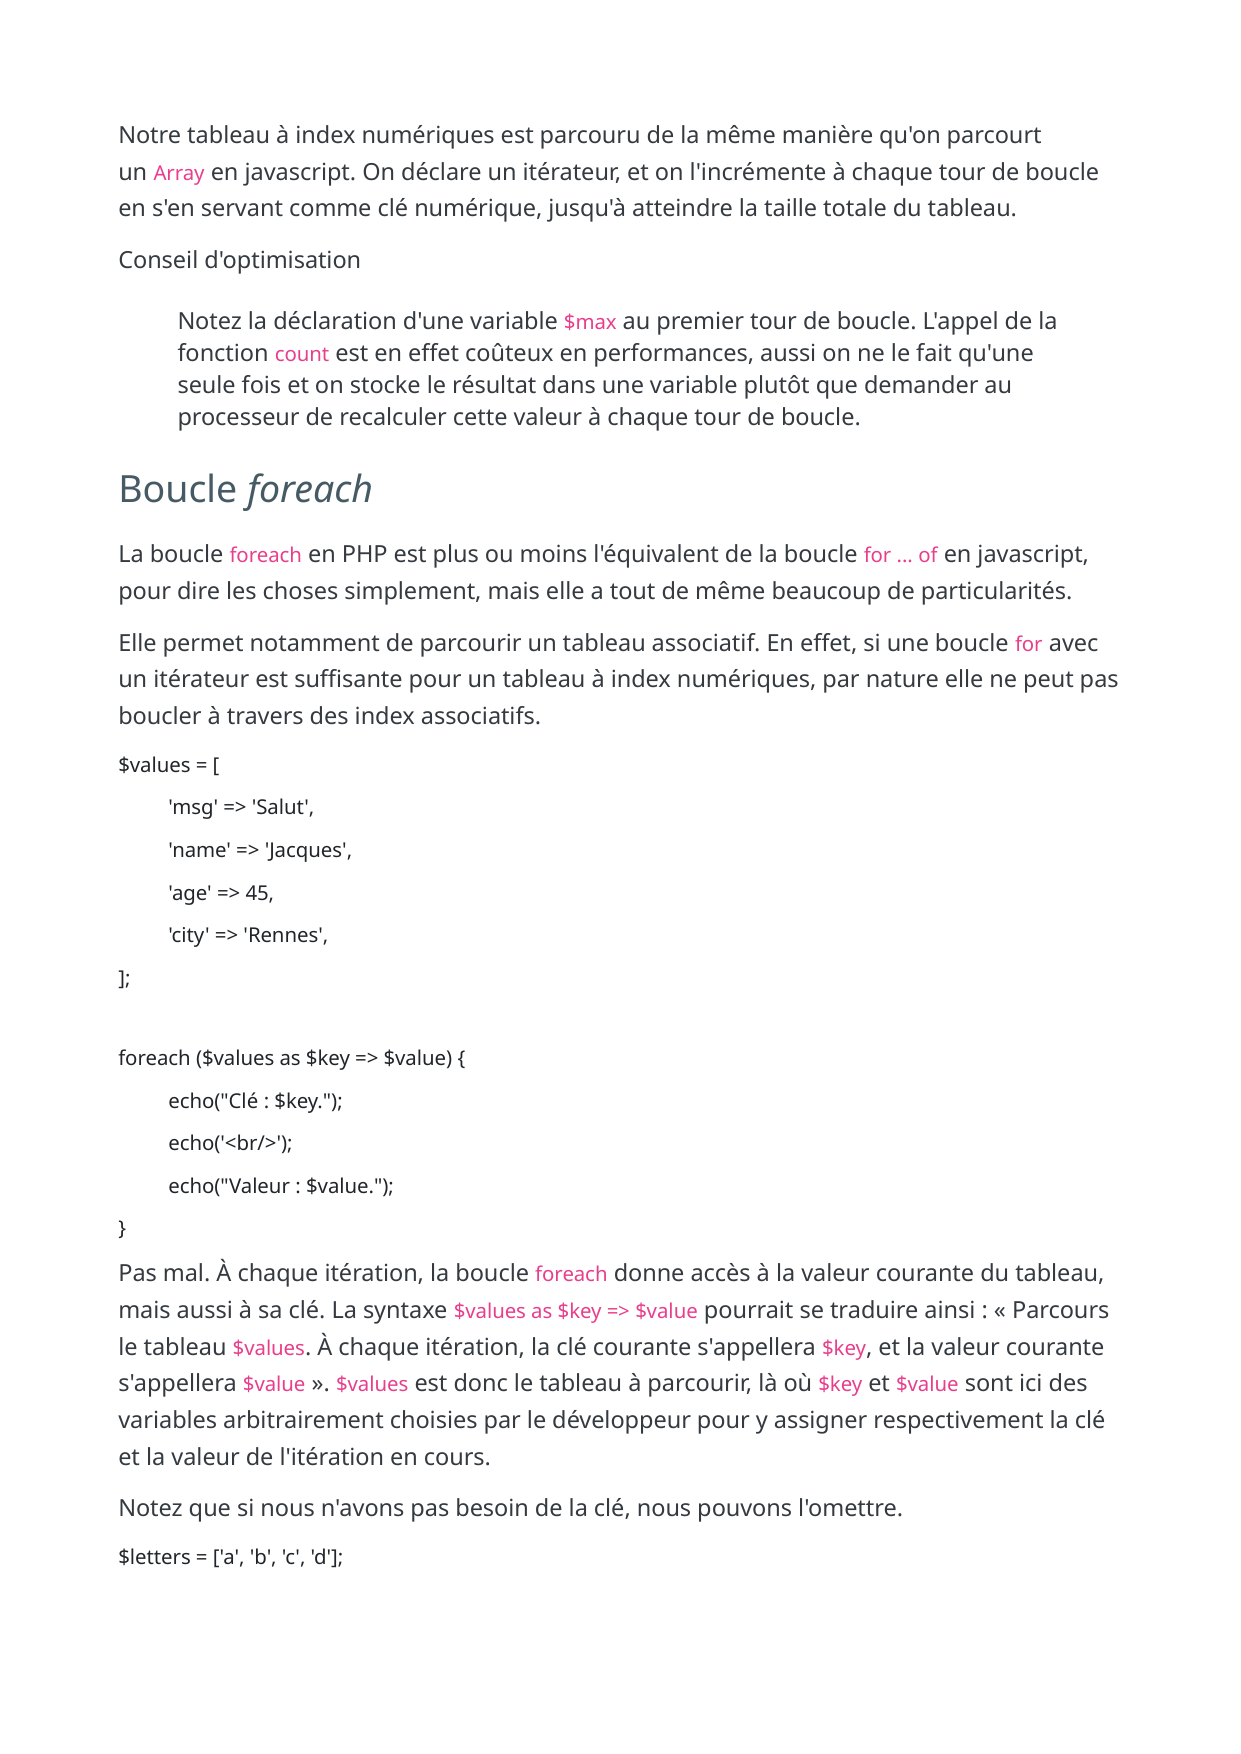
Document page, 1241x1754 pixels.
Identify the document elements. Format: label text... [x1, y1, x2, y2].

subtitle Boucle foreach [118, 462, 1122, 513]
text echo("Clé : $key."); [118, 1086, 1122, 1114]
text $values = [ [118, 751, 1122, 778]
text echo('<br/>'); [118, 1129, 1122, 1157]
text foreach ($values as $key => $value) { [118, 1044, 1122, 1072]
text 'name' => 'Jacques', [118, 836, 1122, 864]
text 'city' => 'Rennes', [118, 921, 1122, 949]
text La boucle foreach en PHP est plus ou moins l'équivalent de la boucle for ... of en javascript, pour dire les choses simplement, mais elle a tout de même beaucoup de particularités. [118, 538, 1122, 606]
text Conseil d'optimisation [118, 243, 1122, 275]
text echo("Valeur : $value."); [118, 1171, 1122, 1199]
text 'msg' => 'Salut', [118, 793, 1122, 821]
text Pas mal. À chaque itération, la boucle foreach donne accès à la valeur courante du tableau, mais aussi à sa clé. La syntaxe $values as $key => $value pourrait se traduire ainsi : « Parcours le tableau $values. À chaque itération, la clé courante s'appellera $key, et la valeur courante s'appellera $value ». $values est donc le tableau à parcourir, là où $key et $value sont ici des variables arbitrairement choisies par le développeur pour y assigner respectivement la clé et la valeur de l'itération en cours. [118, 1256, 1122, 1472]
text Notez que si nous n'avons pas besoin de la clé, nous pouvons l'omettre. [118, 1492, 1122, 1523]
text Elle permet notamment de parcourir un tableau associatif. En effet, si une boucle for avec un itérateur est suffisante pour un tableau à index numériques, par nature elle ne peut pas boucler à travers des index associatifs. [118, 626, 1122, 731]
text Notez la déclaration d'une variable $max au premier tour de boucle. L'appel de la fonction count est en effet coûteux en performances, aussi on ne le fait qu'une seule fois et on stocke le résultat dans une variable plutôt que demander au processeur de recalculer cette valeur à chaque tour de boucle. [177, 304, 1063, 432]
text 'age' => 45, [118, 878, 1122, 906]
text ]; [118, 963, 1122, 991]
text } [118, 1214, 1122, 1242]
text $letters = ['a', 'b', 'c', 'd']; [118, 1543, 1122, 1571]
text Notre tableau à index numériques est parcouru de la même manière qu'on parcourt un Array en javascript. On déclare un itérateur, et on l'incrémente à chaque tour de boucle en s'en servant comme clé numérique, jusqu'à atteindre la taille totale du tableau. [118, 118, 1122, 224]
